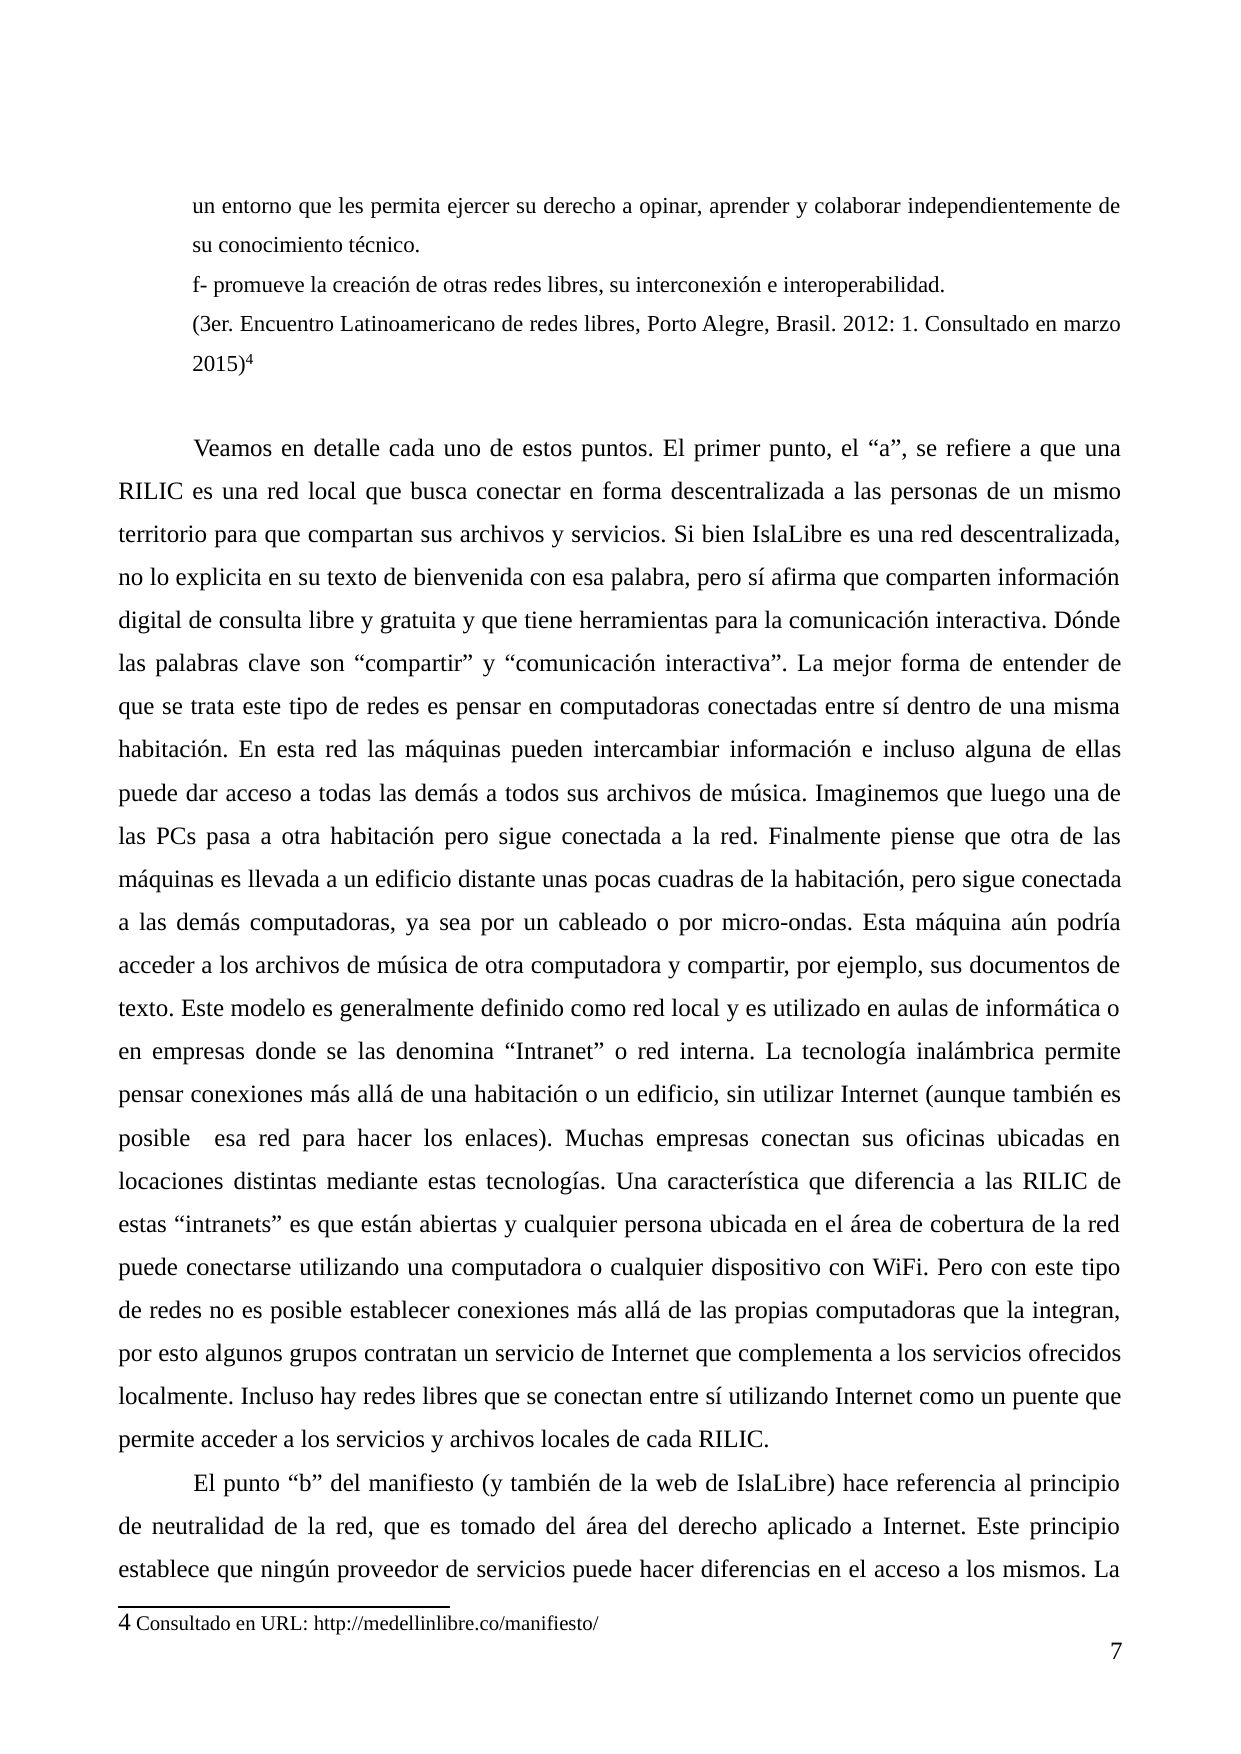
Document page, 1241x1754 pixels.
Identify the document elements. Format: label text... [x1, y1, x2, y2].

text Consultado en URL: http://medellinlibre.co/manifiesto/ [118, 1607, 974, 1636]
text un entorno que les permita ejercer su derecho a opinar, aprender y colaborar independientemente de su conocimiento técnico. [192, 192, 1122, 258]
text f- promueve la creación de otras redes libres, su interconexión e interoperabilidad. [192, 271, 1122, 297]
text El punto “b” del manifiesto (y también de la web de IslaLibre) hace referencia al principio de neutralidad de la red, que es tomado del área del derecho aplicado a Internet. Este principio establece que ningún proveedor de servicios puede hacer diferencias en el acceso a los mismos. La [118, 1468, 1122, 1583]
text Veamos en detalle cada uno de estos puntos. El primer punto, el “a”, se refiere a que una RILIC es una red local que busca conectar en forma descentralizada a las personas de un mismo territorio para que compartan sus archivos y servicios. Si bien IslaLibre es una red descentralizada, no lo explicita en su texto de bienvenida con esa palabra, pero sí afirma que comparten información digital de consulta libre y gratuita y que tiene herramientas para la comunicación interactiva. Dónde las palabras clave son “compartir” y “comunicación interactiva”. La mejor forma de entender de que se trata este tipo de redes es pensar en computadoras conectadas entre sí dentro de una misma habitación. En esta red las máquinas pueden intercambiar información e incluso alguna de ellas puede dar acceso a todas las demás a todos sus archivos de música. Imaginemos que luego una de las PCs pasa a otra habitación pero sigue conectada a la red. Finalmente piense que otra de las máquinas es llevada a un edificio distante unas pocas cuadras de la habitación, pero sigue conectada a las demás computadoras, ya sea por un cableado o por micro-ondas. Esta máquina aún podría acceder a los archivos de música de otra computadora y compartir, por ejemplo, sus documentos de texto. Este modelo es generalmente definido como red local y es utilizado en aulas de informática o en empresas donde se las denomina “Intranet” o red interna. La tecnología inalámbrica permite pensar conexiones más allá de una habitación o un edificio, sin utilizar Internet (aunque también es posible esa red para hacer los enlaces). Muchas empresas conectan sus oficinas ubicadas en locaciones distintas mediante estas tecnologías. Una característica que diferencia a las RILIC de estas “intranets” es que están abiertas y cualquier persona ubicada en el área de cobertura de la red puede conectarse utilizando una computadora o cualquier dispositivo con WiFi. Pero con este tipo de redes no es posible establecer conexiones más allá de las propias computadoras que la integran, por esto algunos grupos contratan un servicio de Internet que complementa a los servicios ofrecidos localmente. Incluso hay redes libres que se conectan entre sí utilizando Internet como un puente que permite acceder a los servicios y archivos locales de cada RILIC. [118, 433, 1122, 1453]
text (3er. Encuentro Latinoamericano de redes libres, Porto Alegre, Brasil. 2012: 1. Consultado en marzo 2015) [192, 311, 1122, 376]
